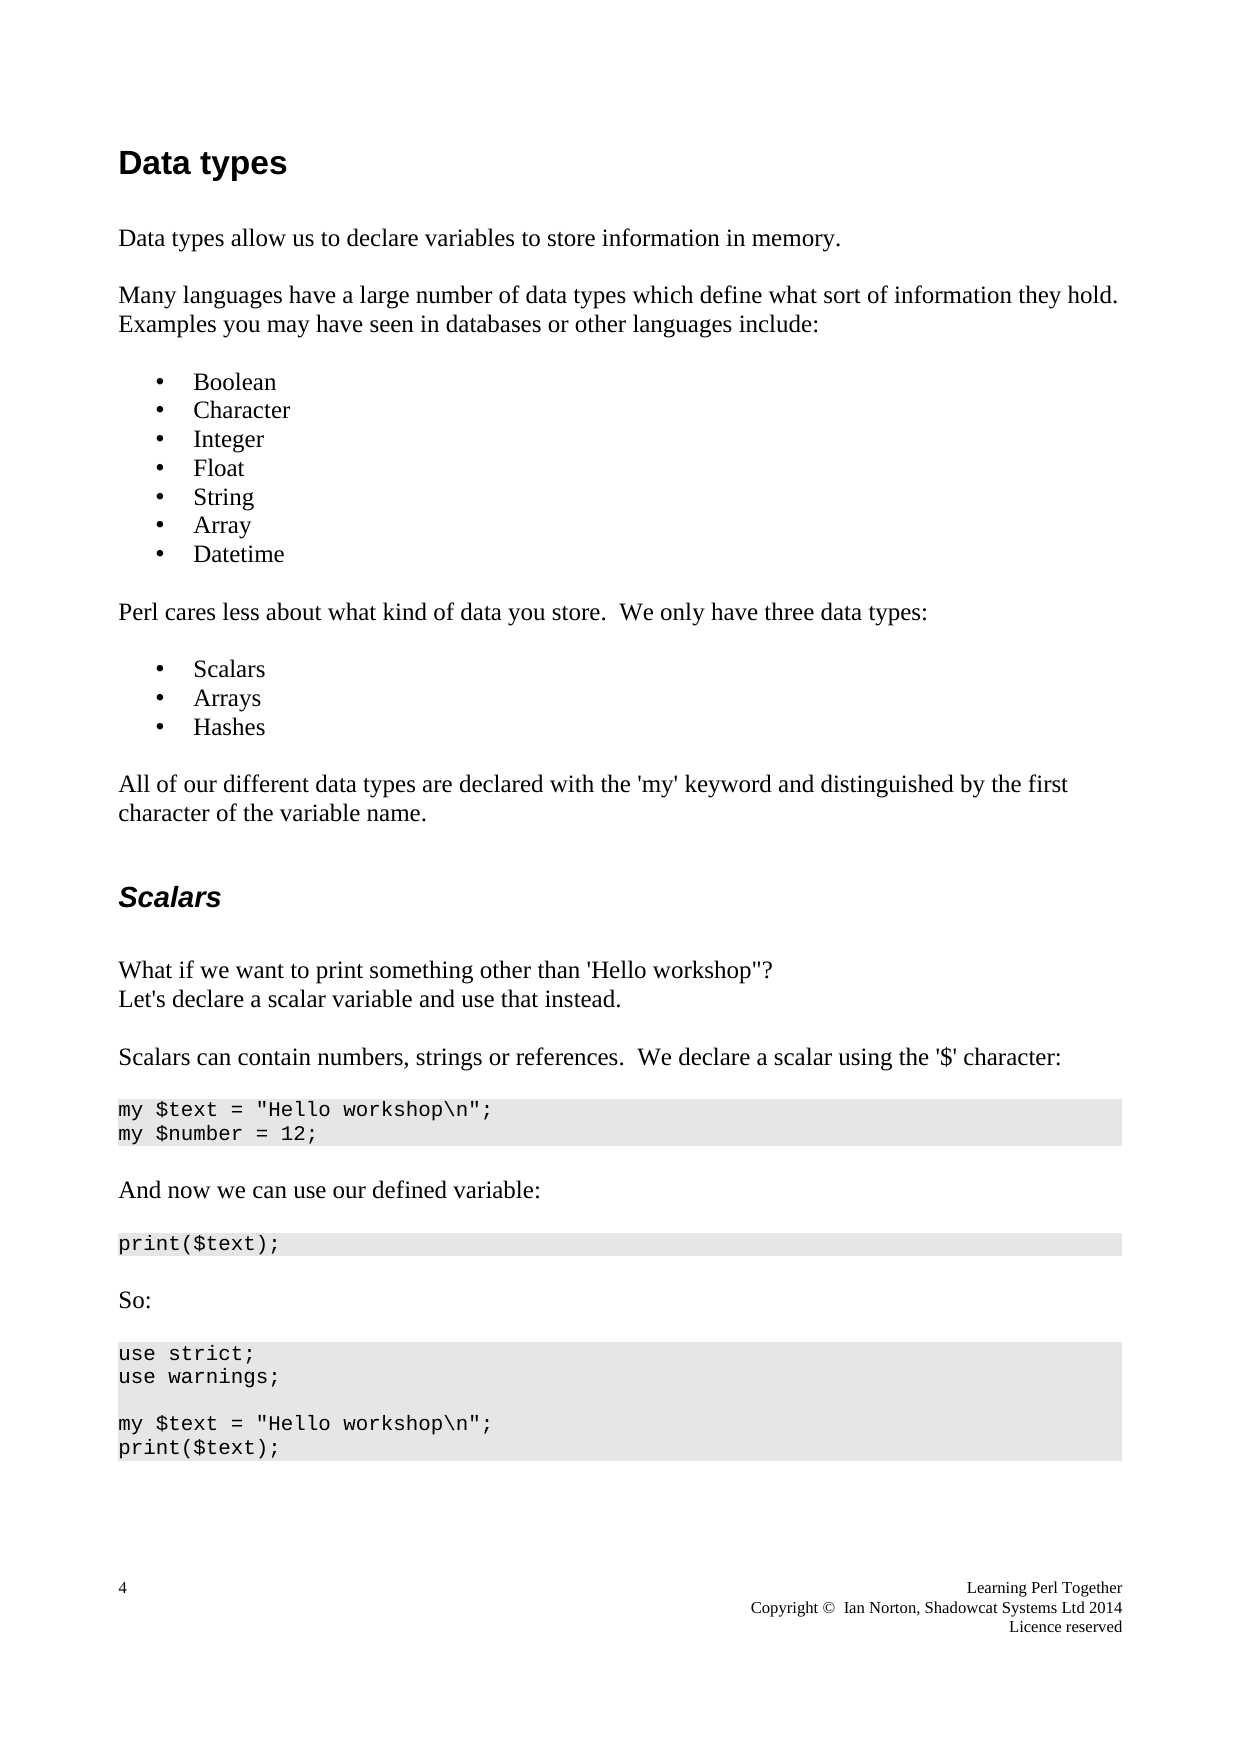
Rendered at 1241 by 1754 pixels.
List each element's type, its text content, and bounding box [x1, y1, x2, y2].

list Character [156, 396, 1122, 424]
text my $text = "Hello workshop\n"; [118, 1099, 1122, 1123]
text print($text); [118, 1233, 1122, 1256]
subtitle Data types [118, 143, 1122, 182]
text Let's declare a scalar variable and use that instead. [118, 984, 1122, 1013]
subtitle Scalars [118, 881, 1122, 914]
text What if we want to print something other than 'Hello workshop"? [118, 955, 1122, 984]
list Integer [156, 424, 1122, 453]
text my $number = 12; [118, 1123, 1122, 1146]
list Arrays [156, 683, 1122, 712]
text Perl cares less about what kind of data you store. We only have three data types: [118, 597, 1122, 626]
list Array [156, 511, 1122, 539]
text print($text); [118, 1437, 1122, 1461]
text use strict; [118, 1342, 1122, 1366]
list Scalars [156, 654, 1122, 683]
text my $text = "Hello workshop\n"; [118, 1413, 1122, 1437]
text Scalars can contain numbers, strings or references. We declare a scalar using the '$' character: [118, 1042, 1122, 1070]
list Datetime [156, 539, 1122, 568]
text Many languages have a large number of data types which define what sort of information they hold. Examples you may have seen in databases or other languages include: [118, 281, 1122, 338]
text And now we can use our defined variable: [118, 1175, 1122, 1204]
text All of our different data types are declared with the 'my' keyword and distinguished by the first character of the variable name. [118, 769, 1122, 827]
list Hashes [156, 712, 1122, 741]
text use warnings; [118, 1366, 1122, 1390]
text So: [118, 1285, 1122, 1314]
list Boolean [156, 367, 1122, 396]
list String [156, 482, 1122, 511]
list Float [156, 453, 1122, 482]
text Data types allow us to declare variables to store information in memory. [118, 223, 1122, 252]
